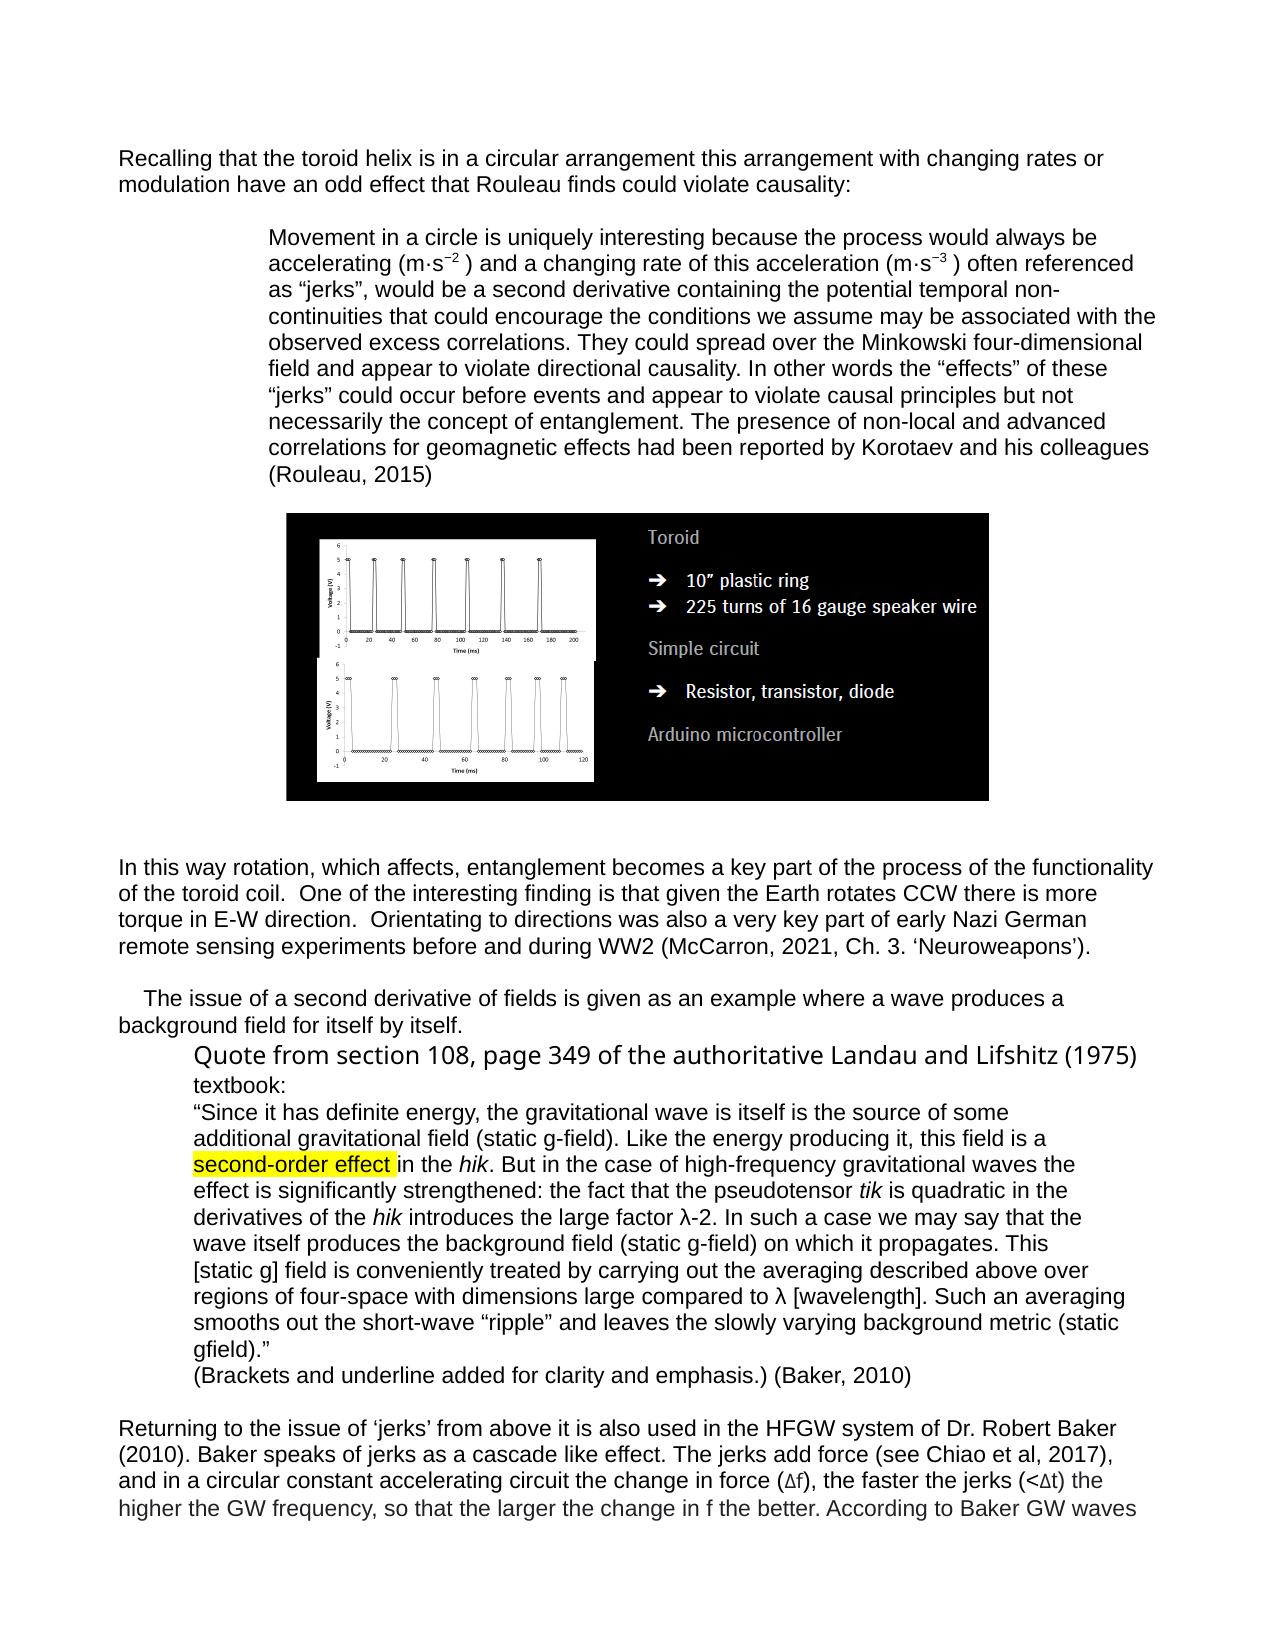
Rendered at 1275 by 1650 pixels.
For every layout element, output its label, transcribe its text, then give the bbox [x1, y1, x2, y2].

text additional gravitational field (static g-field). Like the energy producing it, this field is a [193, 1125, 1157, 1151]
text derivatives of the hik introduces the large factor λ-2. In such a case we may say that the [193, 1204, 1157, 1230]
text Recalling that the toroid helix is in a circular arrangement this arrangement with changing rates or modulation have an odd effect that Rouleau finds could violate causality: [118, 144, 1157, 197]
picture [286, 513, 989, 801]
text wave itself produces the background field (static g-field) on which it propagates. This [193, 1230, 1157, 1257]
text regions of four-space with dimensions large compared to λ [wavelength]. Such an averaging smooths out the short-wave “ripple” and leaves the slowly varying background metric (static gfield).” [193, 1283, 1157, 1362]
text Movement in a circle is uniquely interesting because the process would always be accelerating (m·s−2 ) and a changing rate of this acceleration (m·s−3 ) often referenced as “jerks”, would be a second derivative containing the potential temporal non-continuities that could encourage the conditions we assume may be associated with the observed excess correlations. They could spread over the Minkowski four-dimensional field and appear to violate directional causality. In other words the “effects” of these “jerks” could occur before events and appear to violate causal principles but not necessarily the concept of entanglement. The presence of non-local and advanced correlations for geomagnetic effects had been reported by Korotaev and his colleagues (Rouleau, 2015) [268, 223, 1157, 487]
text “Since it has definite energy, the gravitational wave is itself is the source of some [193, 1098, 1157, 1125]
text effect is significantly strengthened: the fact that the pseudotensor tik is quadratic in the [193, 1177, 1157, 1204]
text In this way rotation, which affects, entanglement becomes a key part of the process of the functionality of the toroid coil. One of the interesting finding is that given the Earth rotates CCW there is more torque in E-W direction. Orientating to directions was also a very key part of early Nazi German remote sensing experiments before and during WW2 (McCarron, 2021, Ch. 3. ‘Neuroweapons’). [118, 853, 1157, 959]
text Returning to the issue of ‘jerks’ from above it is also used in the HFGW system of Dr. Robert Baker (2010). Baker speaks of jerks as a cascade like effect. The jerks add force (see Chiao et al, 2017), and in a circular constant accelerating circuit the change in force (Δf), the faster the jerks (<Δt) the higher the GW frequency, so that the larger the change in f the better. According to Baker GW waves [118, 1415, 1157, 1521]
text textbook: [193, 1072, 1157, 1098]
text second-order effect in the hik. But in the case of high-frequency gravitational waves the [193, 1151, 1157, 1177]
text Quote from section 108, page 349 of the authoritative Landau and Lifshitz (1975) [193, 1038, 1157, 1072]
text (Brackets and underline added for clarity and emphasis.) (Baker, 2010) [193, 1362, 1157, 1388]
text The issue of a second derivative of fields is given as an example where a wave produces a background field for itself by itself. [118, 985, 1157, 1038]
text [static g] field is conveniently treated by carrying out the averaging described above over [193, 1257, 1157, 1283]
